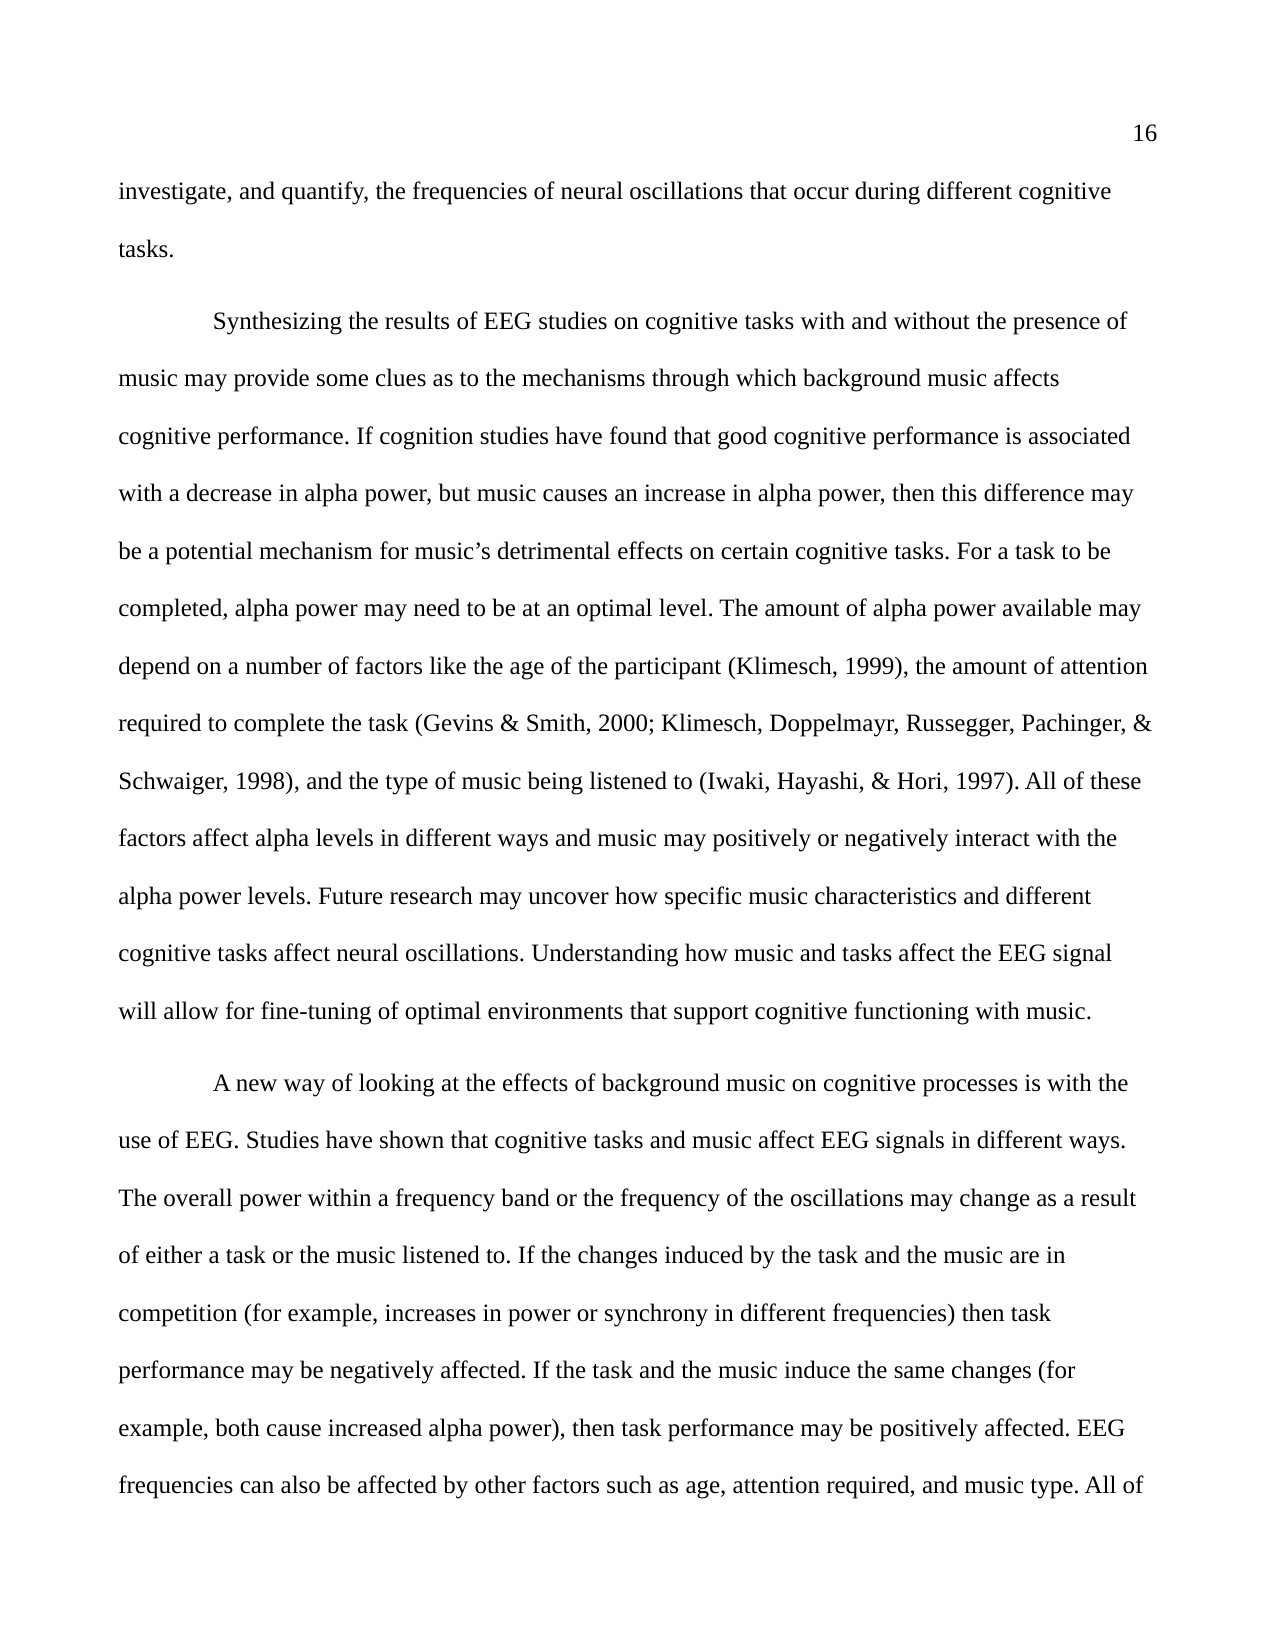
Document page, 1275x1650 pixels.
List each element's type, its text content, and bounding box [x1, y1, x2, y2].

text A new way of looking at the effects of background music on cognitive processes is with the use of EEG. Studies have shown that cognitive tasks and music affect EEG signals in different ways. The overall power within a frequency band or the frequency of the oscillations may change as a result of either a task or the music listened to. If the changes induced by the task and the music are in competition (for example, increases in power or synchrony in different frequencies) then task performance may be negatively affected. If the task and the music induce the same changes (for example, both cause increased alpha power), then task performance may be positively affected. EEG frequencies can also be affected by other factors such as age, attention required, and music type. All of [118, 1068, 1157, 1499]
text Synthesizing the results of EEG studies on cognitive tasks with and without the presence of music may provide some clues as to the mechanisms through which background music affects cognitive performance. If cognition studies have found that good cognitive performance is associated with a decrease in alpha power, but music causes an increase in alpha power, then this difference may be a potential mechanism for music’s detrimental effects on certain cognitive tasks. For a task to be completed, alpha power may need to be at an optimal level. The amount of alpha power available may depend on a number of factors like the age of the participant (Klimesch, 1999)⁠, the amount of attention required to complete the task (Gevins & Smith, 2000; Klimesch, Doppelmayr, Russegger, Pachinger, & Schwaiger, 1998)⁠, and the type of music being listened to (Iwaki, Hayashi, & Hori, 1997)⁠. All of these factors affect alpha levels in different ways and music may positively or negatively interact with the alpha power levels. Future research may uncover how specific music characteristics and different cognitive tasks affect neural oscillations. Understanding how music and tasks affect the EEG signal will allow for fine-tuning of optimal environments that support cognitive functioning with music. [118, 306, 1157, 1025]
text investigate, and quantify, the frequencies of neural oscillations that occur during different cognitive tasks. [118, 176, 1157, 263]
